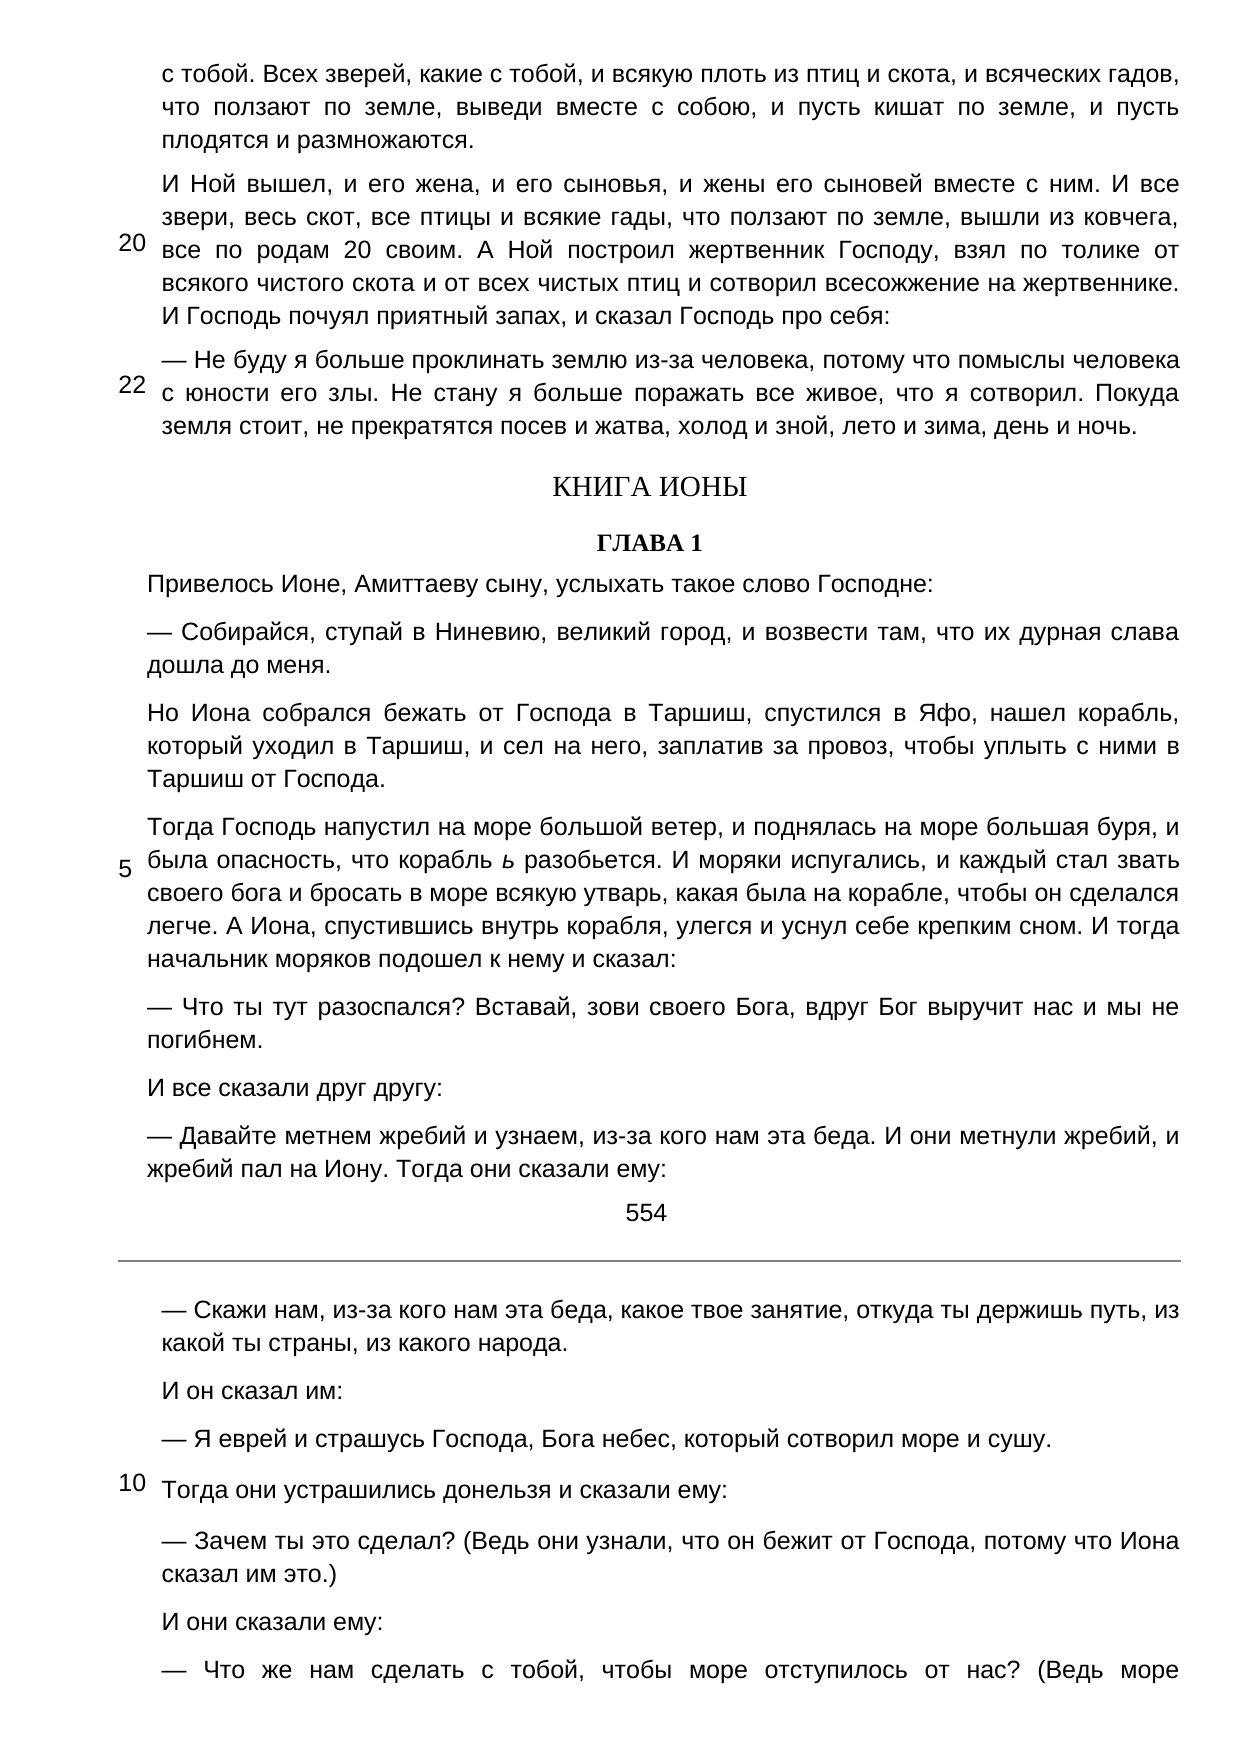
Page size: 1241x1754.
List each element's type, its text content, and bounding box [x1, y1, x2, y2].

table_cell Тогда они устрашились донельзя и сказали ему: [161, 1468, 1181, 1526]
table_cell [118, 1526, 161, 1684]
table_cell — Зачем ты это сделал? (Ведь они узнали, что он бежит от Господа, потому что Иона сказал им это.) И они сказали ему: — Что же нам сделать с тобой, чтобы море отступилось от нас? (Ведь море [161, 1526, 1181, 1684]
table_header — Скажи нам, из-за кого нам эта беда, какое твое занятие, откуда ты держишь путь, из какой ты страны, из какого народа. И он сказал им: — Я еврей и страшусь Господа, Бога небес, который сотворил море и сушу. [161, 1295, 1181, 1468]
subtitle ГЛАВА 1 [118, 528, 1181, 556]
table_cell 20 [118, 169, 161, 345]
table_header Привелось Ионе, Амиттаеву сыну, услыхать такое слово Господне: — Собирайся, ступай в Ниневию, великий город, и возвести там, что их дурная слава дошла до меня. Но Иона собрался бежать от Господа в Таршиш, спустился в Яфо, нашел корабль, который уходил в Таршиш, и сел на него, заплатив за провоз, чтобы уплыть с ними в Таршиш от Господа. Тогда Господь напустил на море большой ветер, и поднялась на море большая буря, и была опасность, что корабль ь разобьется. И моряки испугались, и каждый стал звать своего бога и бросать в море всякую утварь, какая была на корабле, чтобы он сделался легче. А Иона, спустившись внутрь корабля, улегся и уснул себе крепким сном. И тогда начальник моряков подошел к нему и сказал: — Что ты тут разоспался? Вставай, зови своего Бога, вдруг Бог выручит нас и мы не погибнем. И все сказали друг другу: — Давайте метнем жребий и узнаем, из-за кого нам эта беда. И они метнули жребий, и жребий пал на Иону. Тогда они сказали ему: [147, 569, 1181, 1198]
table_header [118, 1295, 161, 1468]
table_header с тобой. Всех зверей, какие с тобой, и всякую плоть из птиц и скота, и всяческих гадов, что ползают по земле, выведи вместе с собою, и пусть кишат по земле, и пусть плодятся и размножаются. [161, 59, 1181, 169]
table_header 5 [118, 569, 147, 1198]
text 554 [118, 1198, 1181, 1227]
table_header [118, 59, 161, 169]
table_cell И Ной вышел, и его жена, и его сыновья, и жены его сыновей вместе с ним. И все звери, весь скот, все птицы и всякие гады, что ползают по земле, вышли из ковчега, все по родам 20 своим. А Ной построил жертвенник Господу, взял по толике от всякого чистого скота и от всех чистых птиц и сотворил всесожжение на жертвеннике. И Господь почуял приятный запах, и сказал Господь про себя: [161, 169, 1181, 345]
table_cell — Не буду я больше проклинать землю из-за человека, потому что помыслы человека с юности его злы. Не стану я больше поражать все живое, что я сотворил. Покуда земля стоит, не прекратятся посев и жатва, холод и зной, лето и зима, день и ночь. [161, 345, 1181, 454]
subtitle КНИГА ИОНЫ [118, 469, 1181, 503]
table_cell 10 [118, 1468, 161, 1526]
table_cell 22 [118, 345, 161, 454]
